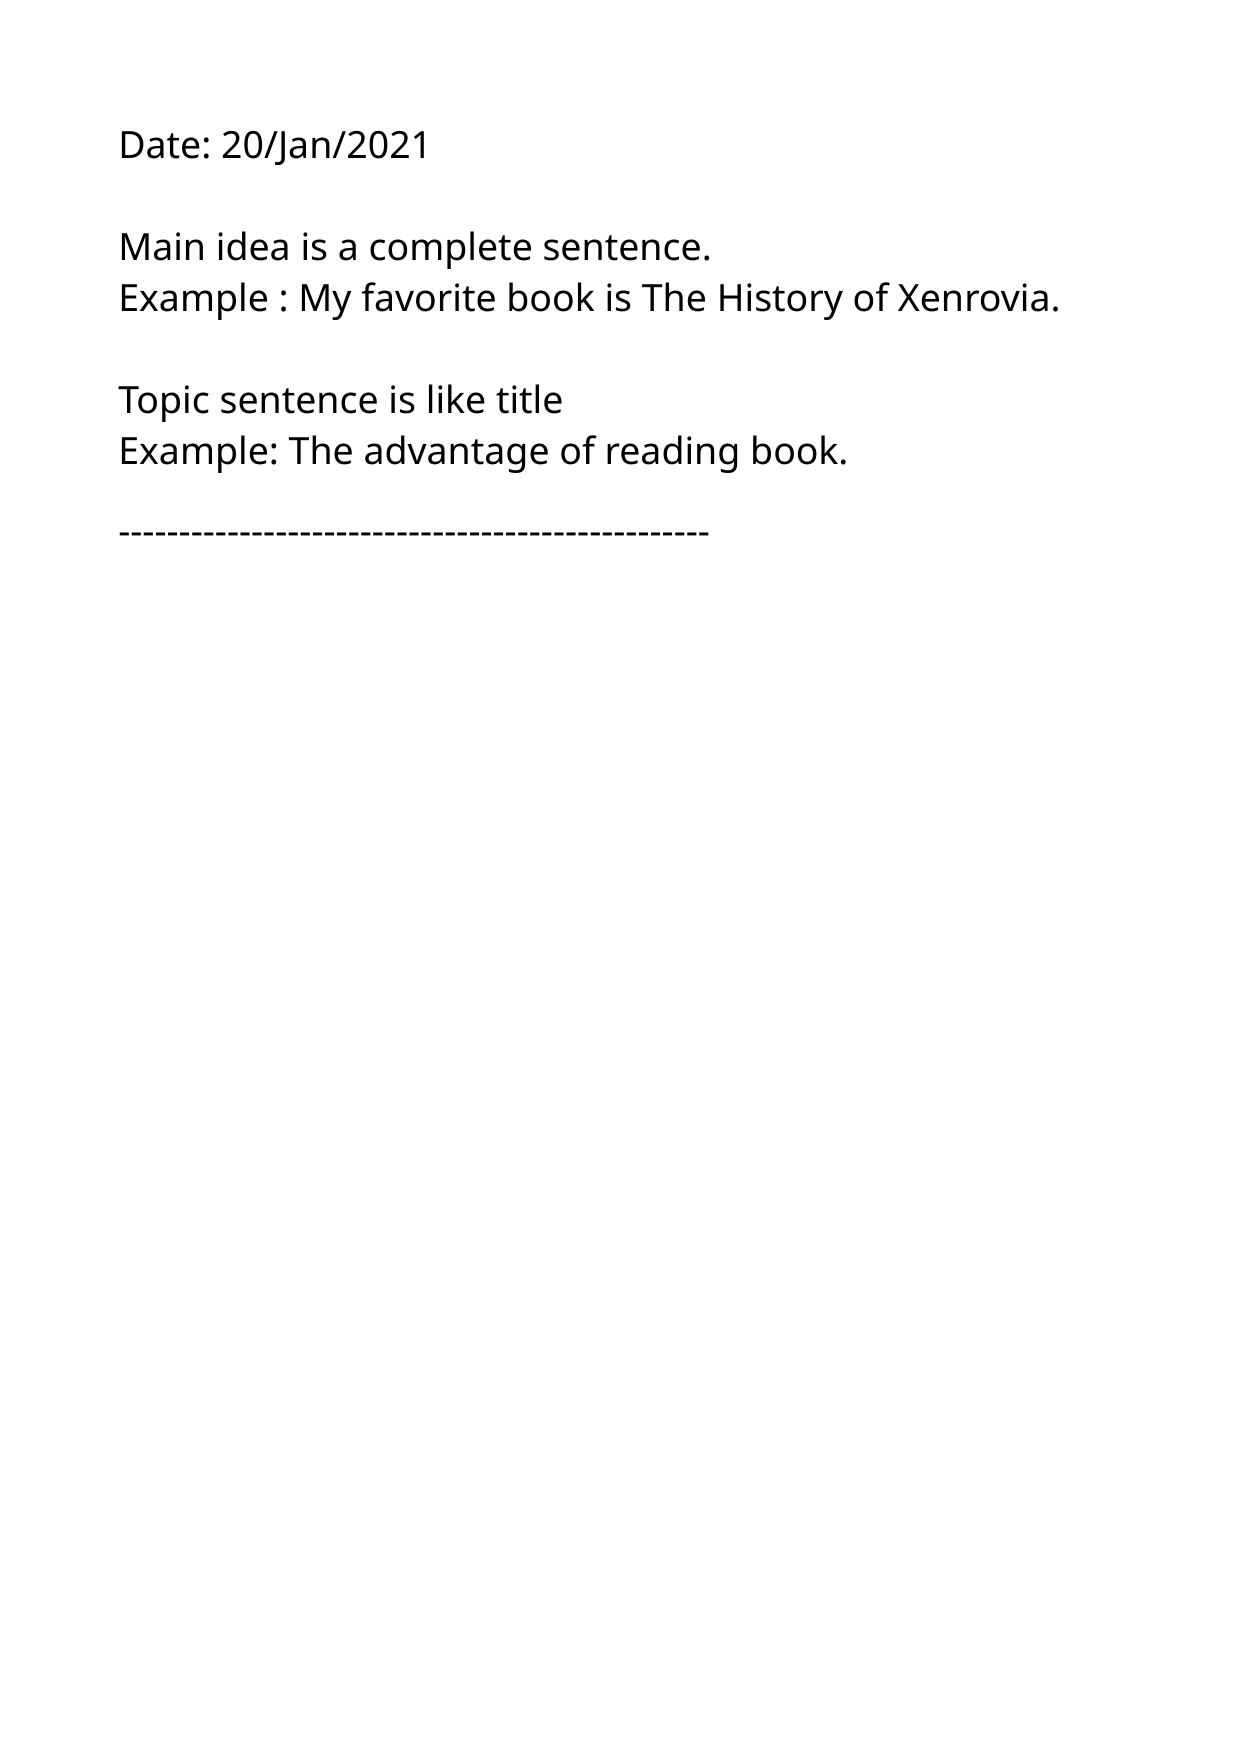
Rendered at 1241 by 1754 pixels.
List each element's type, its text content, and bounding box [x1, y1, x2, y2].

text ------------------------------------------------- [118, 504, 1122, 555]
text Date: 20/Jan/2021 Main idea is a complete sentence. Example : My favorite book is The History of Xenrovia. Topic sentence is like title Example: The advantage of reading book. [118, 118, 1122, 475]
